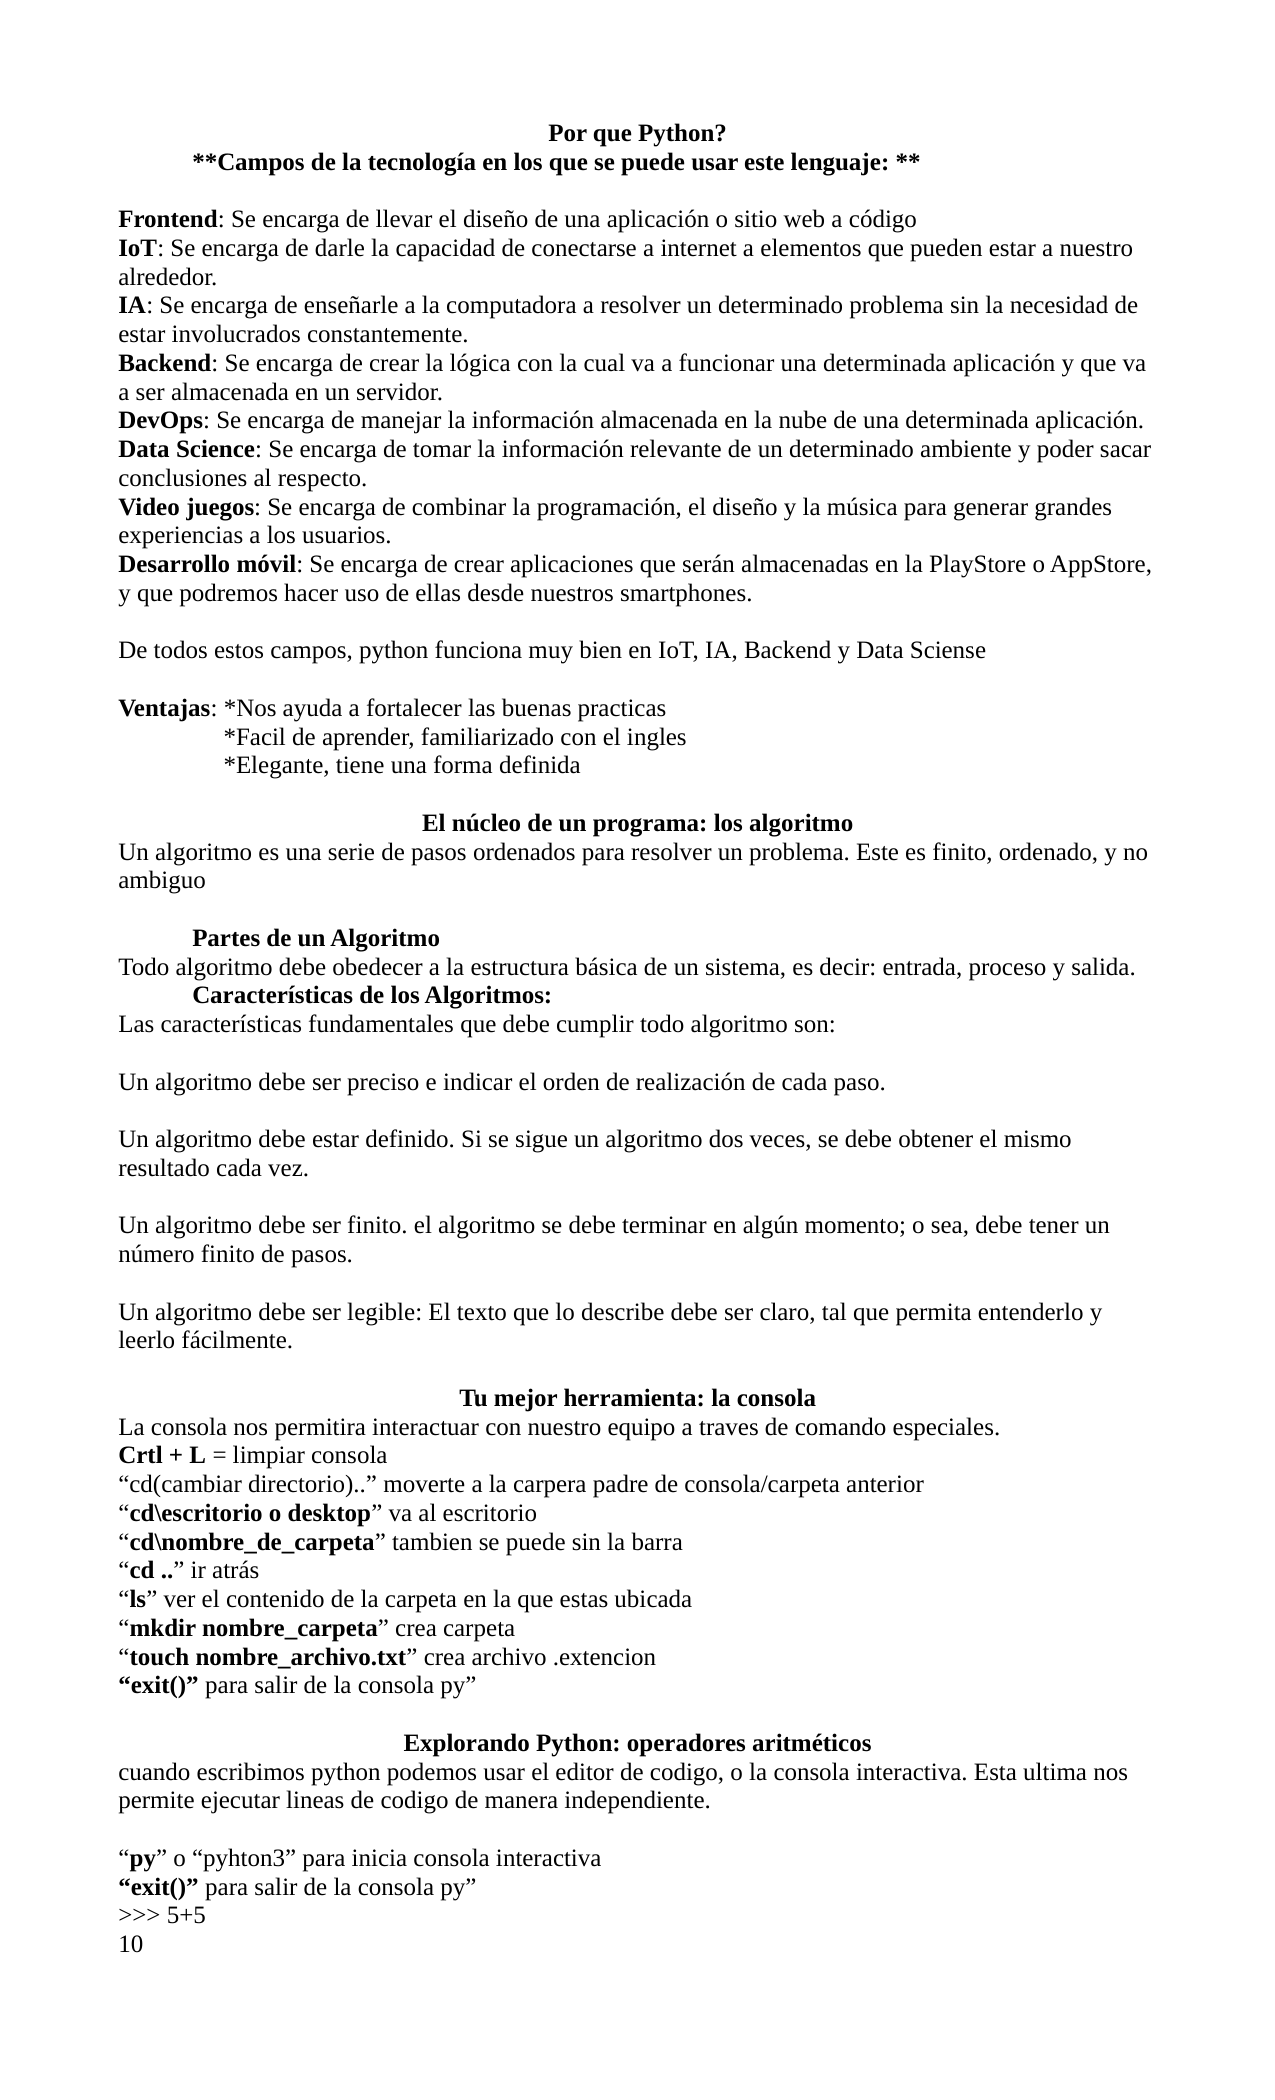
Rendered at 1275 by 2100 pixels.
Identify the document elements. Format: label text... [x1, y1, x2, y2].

text “exit()” para salir de la consola py” [118, 1671, 1157, 1699]
text “cd\nombre_de_carpeta” tambien se puede sin la barra [118, 1527, 1157, 1556]
text Ventajas: *Nos ayuda a fortalecer las buenas practicas [118, 693, 1157, 722]
text Un algoritmo debe estar definido. Si se sigue un algoritmo dos veces, se debe obtener el mismo resultado cada vez. [118, 1124, 1157, 1182]
text Por que Python? [118, 118, 1157, 147]
text Explorando Python: operadores aritméticos [118, 1728, 1157, 1757]
text DevOps: Se encarga de manejar la información almacenada en la nube de una determinada aplicación. [118, 406, 1157, 434]
text cuando escribimos python podemos usar el editor de codigo, o la consola interactiva. Esta ultima nos permite ejecutar lineas de codigo de manera independiente. [118, 1757, 1157, 1814]
text “cd ..” ir atrás [118, 1556, 1157, 1584]
text Todo algoritmo debe obedecer a la estructura básica de un sistema, es decir: entrada, proceso y salida. [118, 952, 1157, 981]
text Backend: Se encarga de crear la lógica con la cual va a funcionar una determinada aplicación y que va a ser almacenada en un servidor. [118, 348, 1157, 406]
text **Campos de la tecnología en los que se puede usar este lenguaje: ** [118, 147, 1157, 176]
text “cd\escritorio o desktop” va al escritorio [118, 1498, 1157, 1527]
text Un algoritmo es una serie de pasos ordenados para resolver un problema. Este es finito, ordenado, y no ambiguo [118, 837, 1157, 894]
text *Elegante, tiene una forma definida [118, 751, 1157, 779]
text Desarrollo móvil: Se encarga de crear aplicaciones que serán almacenadas en la PlayStore o AppStore, y que podremos hacer uso de ellas desde nuestros smartphones. [118, 549, 1157, 607]
text Características de los Algoritmos: [118, 981, 1157, 1009]
text IoT: Se encarga de darle la capacidad de conectarse a internet a elementos que pueden estar a nuestro alrededor. [118, 233, 1157, 291]
text “exit()” para salir de la consola py” [118, 1872, 1157, 1901]
text “py” o “pyhton3” para inicia consola interactiva [118, 1843, 1157, 1872]
text Un algoritmo debe ser finito. el algoritmo se debe terminar en algún momento; o sea, debe tener un número finito de pasos. [118, 1211, 1157, 1268]
text Las características fundamentales que debe cumplir todo algoritmo son: [118, 1009, 1157, 1038]
text Data Science: Se encarga de tomar la información relevante de un determinado ambiente y poder sacar conclusiones al respecto. [118, 434, 1157, 492]
text “ls” ver el contenido de la carpeta en la que estas ubicada [118, 1584, 1157, 1613]
text Un algoritmo debe ser preciso e indicar el orden de realización de cada paso. [118, 1067, 1157, 1096]
text >>> 5+5 [118, 1901, 1157, 1929]
text 10 [118, 1929, 1157, 1958]
text IA: Se encarga de enseñarle a la computadora a resolver un determinado problema sin la necesidad de estar involucrados constantemente. [118, 291, 1157, 348]
text “touch nombre_archivo.txt” crea archivo .extencion [118, 1642, 1157, 1671]
text Frontend: Se encarga de llevar el diseño de una aplicación o sitio web a código [118, 204, 1157, 233]
text Tu mejor herramienta: la consola [118, 1383, 1157, 1412]
text Partes de un Algoritmo [118, 923, 1157, 952]
text “mkdir nombre_carpeta” crea carpeta [118, 1613, 1157, 1642]
text La consola nos permitira interactuar con nuestro equipo a traves de comando especiales. [118, 1412, 1157, 1441]
text De todos estos campos, python funciona muy bien en IoT, IA, Backend y Data Sciense [118, 636, 1157, 664]
text El núcleo de un programa: los algoritmo [118, 808, 1157, 837]
text Crtl + L = limpiar consola [118, 1441, 1157, 1469]
text *Facil de aprender, familiarizado con el ingles [118, 722, 1157, 751]
text “cd(cambiar directorio)..” moverte a la carpera padre de consola/carpeta anterior [118, 1469, 1157, 1498]
text Un algoritmo debe ser legible: El texto que lo describe debe ser claro, tal que permita entenderlo y leerlo fácilmente. [118, 1297, 1157, 1354]
text Video juegos: Se encarga de combinar la programación, el diseño y la música para generar grandes experiencias a los usuarios. [118, 492, 1157, 549]
